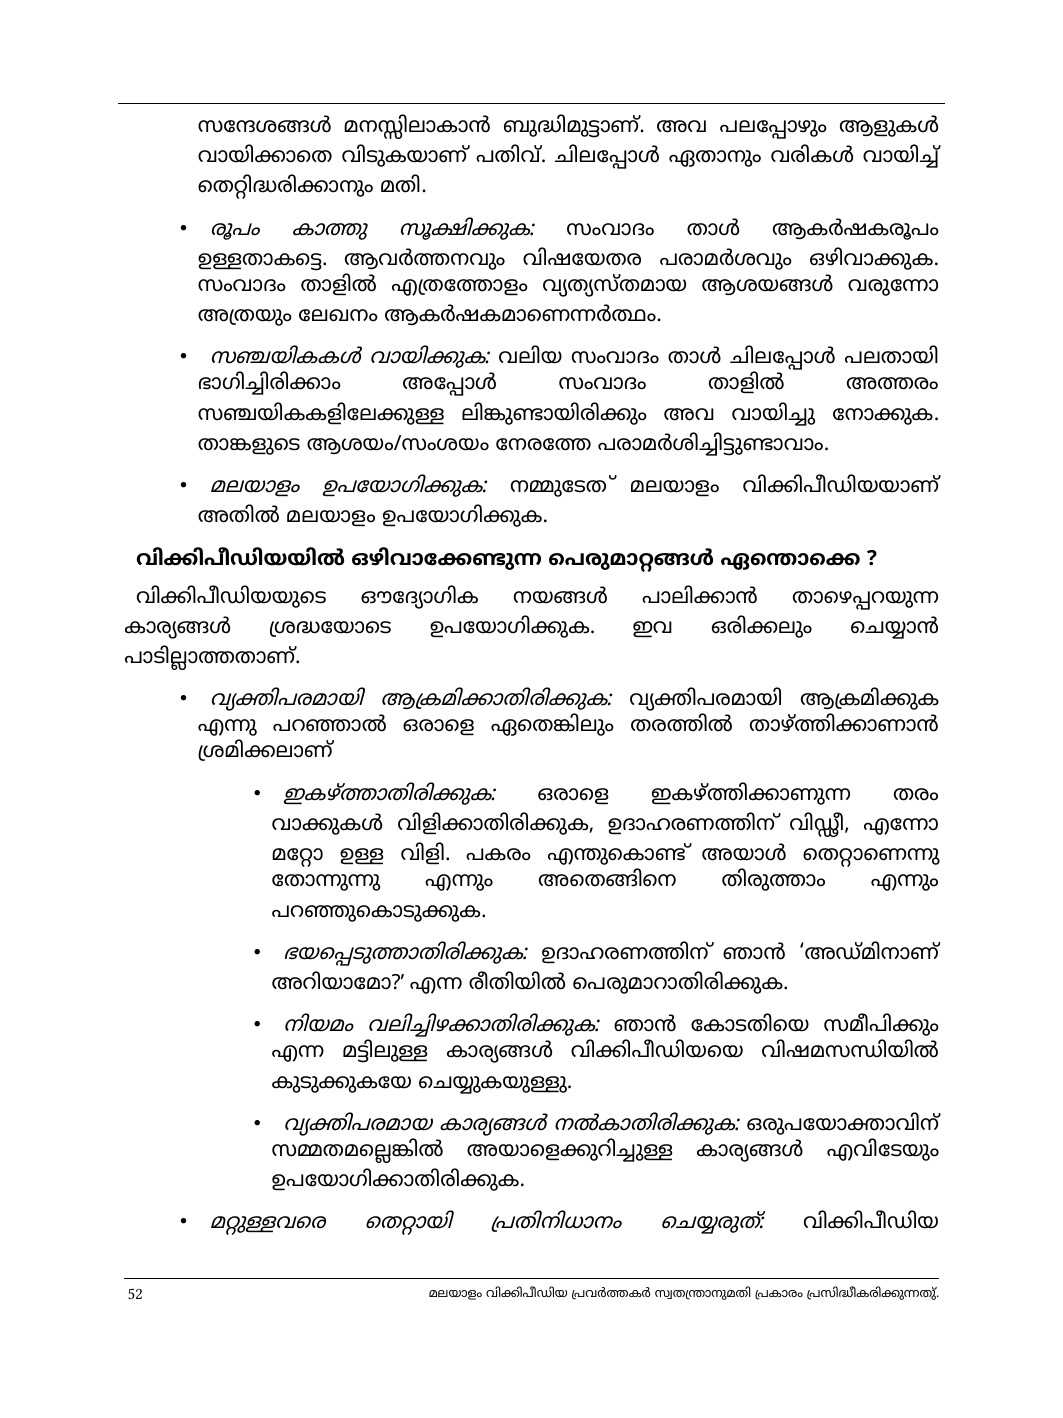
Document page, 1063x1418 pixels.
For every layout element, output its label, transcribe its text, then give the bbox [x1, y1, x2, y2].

list നിയമം വലിച്ചിഴക്കാതിരിക്കുക: ഞാന്‍ കോടതിയെ സമീപിക്കും എന്ന മട്ടിലുള്ള കാര്യങ്ങള്‍ വിക്കിപീഡിയയെ വിഷമസന്ധിയില്‍ കുടുക്കുകയേ ചെയ്യുകയുള്ളു. [242, 1009, 939, 1096]
list വ്യക്തിപരമായി ആക്രമിക്കാതിരിക്കുക: വ്യക്തിപരമായി ആക്രമിക്കുക എന്നു പറഞ്ഞാല്‍ ഒരാളെ ഏതെങ്കിലും തരത്തില്‍ താഴ്ത്തിക്കാണാന്‍ ശ്രമിക്കലാണ് [168, 683, 939, 766]
list ഇകഴ്ത്താതിരിക്കുക: ഒരാളെ ഇകഴ്ത്തിക്കാണുന്ന തരം വാക്കുകള്‍ വിളിക്കാതിരിക്കുക, ഉദാഹരണത്തിന് വിഡ്ഢീ, എന്നോ മറ്റോ ഉള്ള വിളി. പകരം എന്തുകൊണ്ട് അയാള്‍ തെറ്റാണെന്നു തോന്നുന്നു എന്നും അതെങ്ങിനെ തിരുത്താം എന്നും പറഞ്ഞുകൊടുക്കുക. [242, 778, 939, 925]
list രൂപം കാത്തു സൂക്ഷിക്കുക: സംവാദം താള്‍ ആകര്‍ഷകരൂപം ഉള്ളതാകട്ടെ. ആവര്‍ത്തനവും വിഷയേതര പരാമര്‍ശവും ഒഴിവാക്കുക. സംവാദം താളില്‍ എത്രത്തോളം വ്യത്യസ്തമായ ആശയങ്ങള്‍ വരുന്നോ അത്രയും ലേഖനം ആകര്‍ഷകമാണെന്നര്‍ത്ഥം. [168, 213, 939, 329]
list സന്ദേശങ്ങള്‍ മനസ്സിലാകാന്‍ ബുദ്ധിമുട്ടാണ്. അവ പലപ്പോഴും ആളുകള്‍ വായിക്കാതെ വിടുകയാണ് പതിവ്. ചിലപ്പോള്‍ ഏതാനും വരികള്‍ വായിച്ച് തെറ്റിദ്ധരിക്കാനും മതി. [168, 110, 939, 201]
list സഞ്ചയികകള്‍ വായിക്കുക: വലിയ സംവാദം താള്‍ ചിലപ്പോള്‍ പലതായി ഭാഗിച്ചിരിക്കാം അപ്പോള്‍ സംവാദം താളില്‍ അത്തരം സഞ്ചയികകളിലേക്കുള്ള ലിങ്കുണ്ടായിരിക്കും അവ വായിച്ചു നോക്കുക. താങ്കളുടെ ആശയം/സംശയം നേരത്തേ പരാമര്‍ശിച്ചിട്ടുണ്ടാവാം. [168, 341, 939, 458]
subtitle വിക്കിപീഡിയയില്‍ ഒഴിവാക്കേണ്ടുന്ന പെരുമാറ്റങ്ങള്‍ ഏന്തൊക്കെ ? [124, 543, 939, 573]
list മലയാളം ഉപയോഗിക്കുക: നമ്മുടേത് മലയാളം വിക്കിപീഡിയയാണ് അതില്‍ മലയാളം ഉപയോഗിക്കുക. [168, 470, 939, 531]
list മറ്റുള്ളവരെ തെറ്റായി പ്രതിനിധാനം ചെയ്യരുത്: വിക്കിപീഡിയ [168, 1207, 939, 1237]
list ഭയപ്പെടുത്താതിരിക്കുക: ഉദാഹരണത്തിന് ഞാന്‍ ‘അഡ്മിനാണ് അറിയാമോ?’ എന്ന രീതിയില്‍ പെരുമാറാതിരിക്കുക. [242, 937, 939, 998]
list വ്യക്തിപരമായ കാര്യങ്ങള്‍ നല്‍കാതിരിക്കുക: ഒരുപയോക്താവിന് സമ്മതമല്ലെങ്കില്‍ അയാളെക്കുറിച്ചുള്ള കാര്യങ്ങള്‍ എവിടേയും ഉപയോഗിക്കാതിരിക്കുക. [242, 1108, 939, 1195]
text വിക്കിപീഡിയയുടെ ഔദ്യോഗിക നയങ്ങള്‍ പാലിക്കാന്‍ താഴെപ്പറയുന്ന കാര്യങ്ങള്‍ ശ്രദ്ധയോടെ ഉപയോഗിക്കുക. ഇവ ഒരിക്കലും ചെയ്യാന്‍ പാടില്ലാത്തതാണ്. [124, 585, 939, 672]
